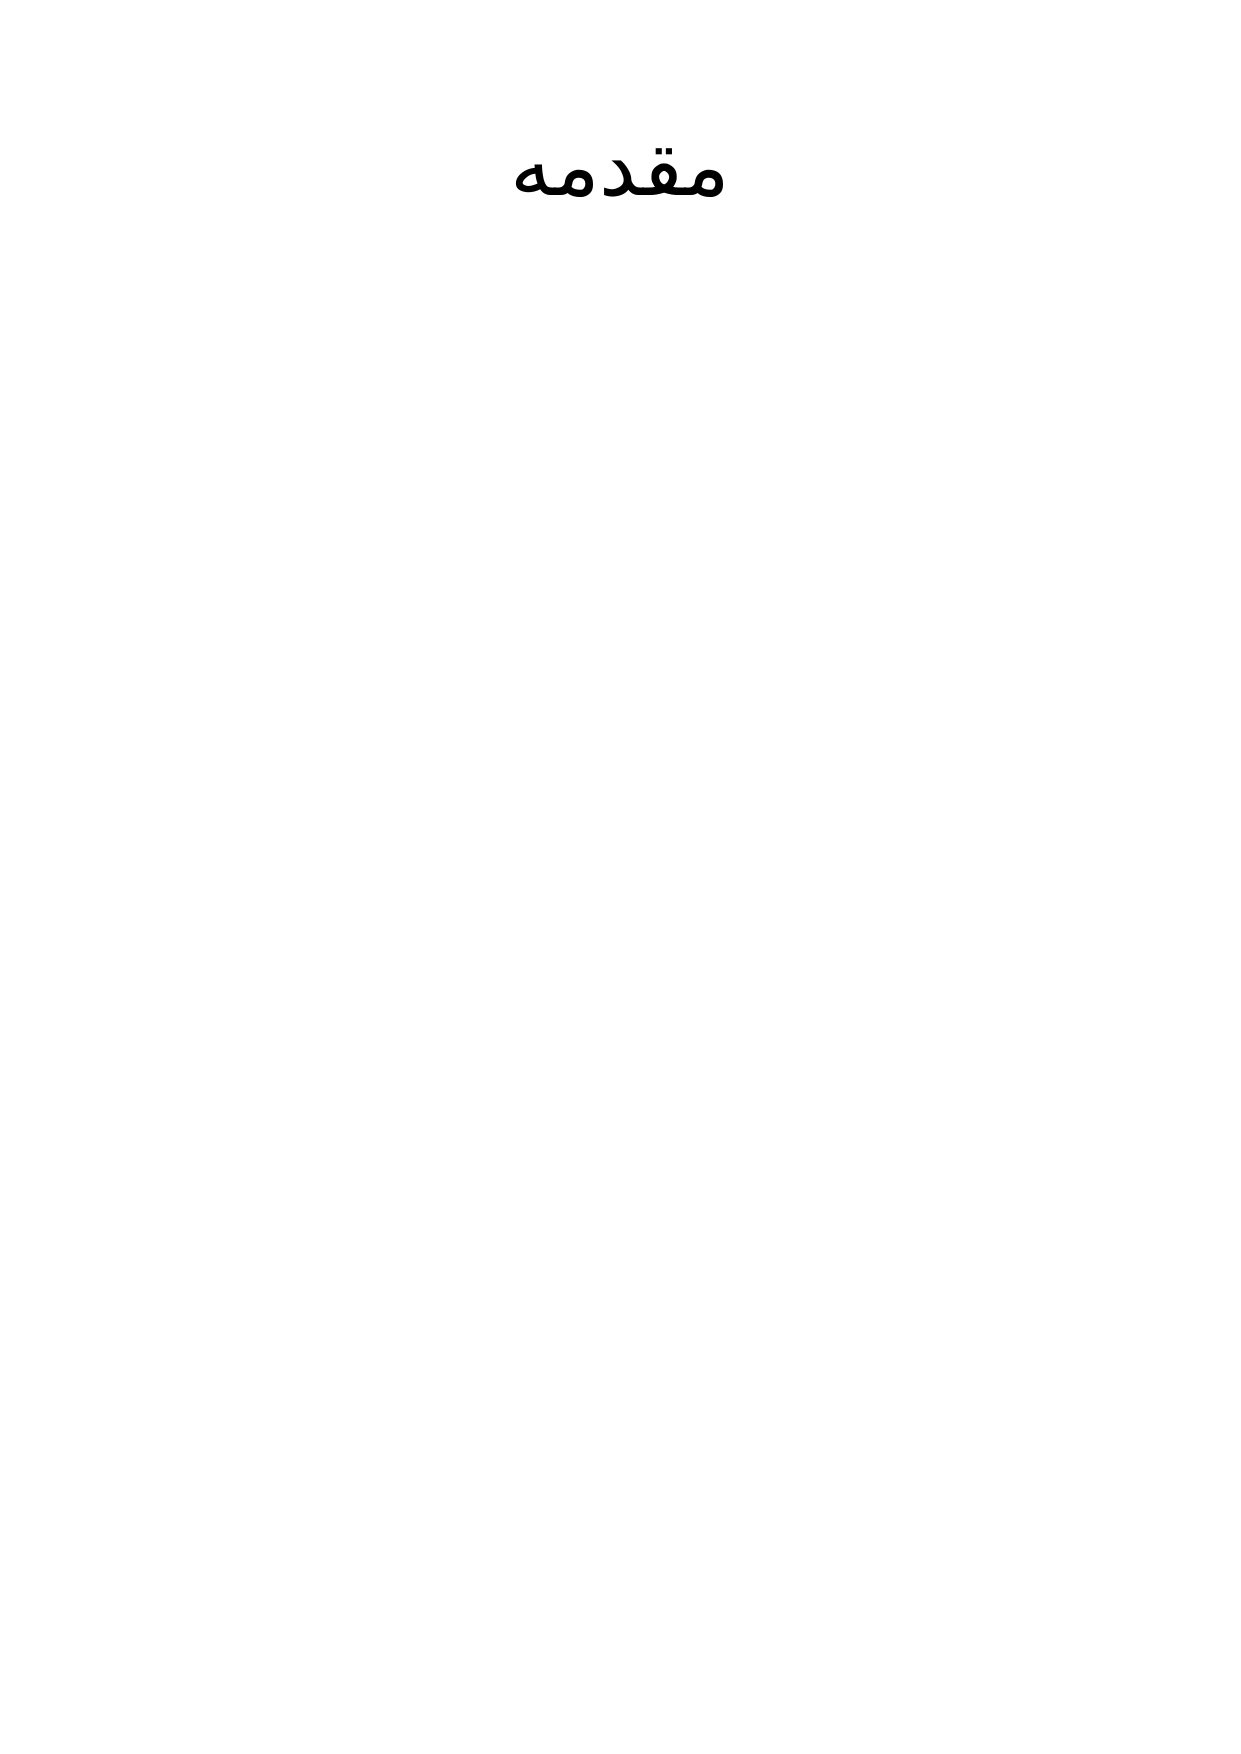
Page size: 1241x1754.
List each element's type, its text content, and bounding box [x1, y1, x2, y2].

text مقدمه [118, 118, 1122, 215]
